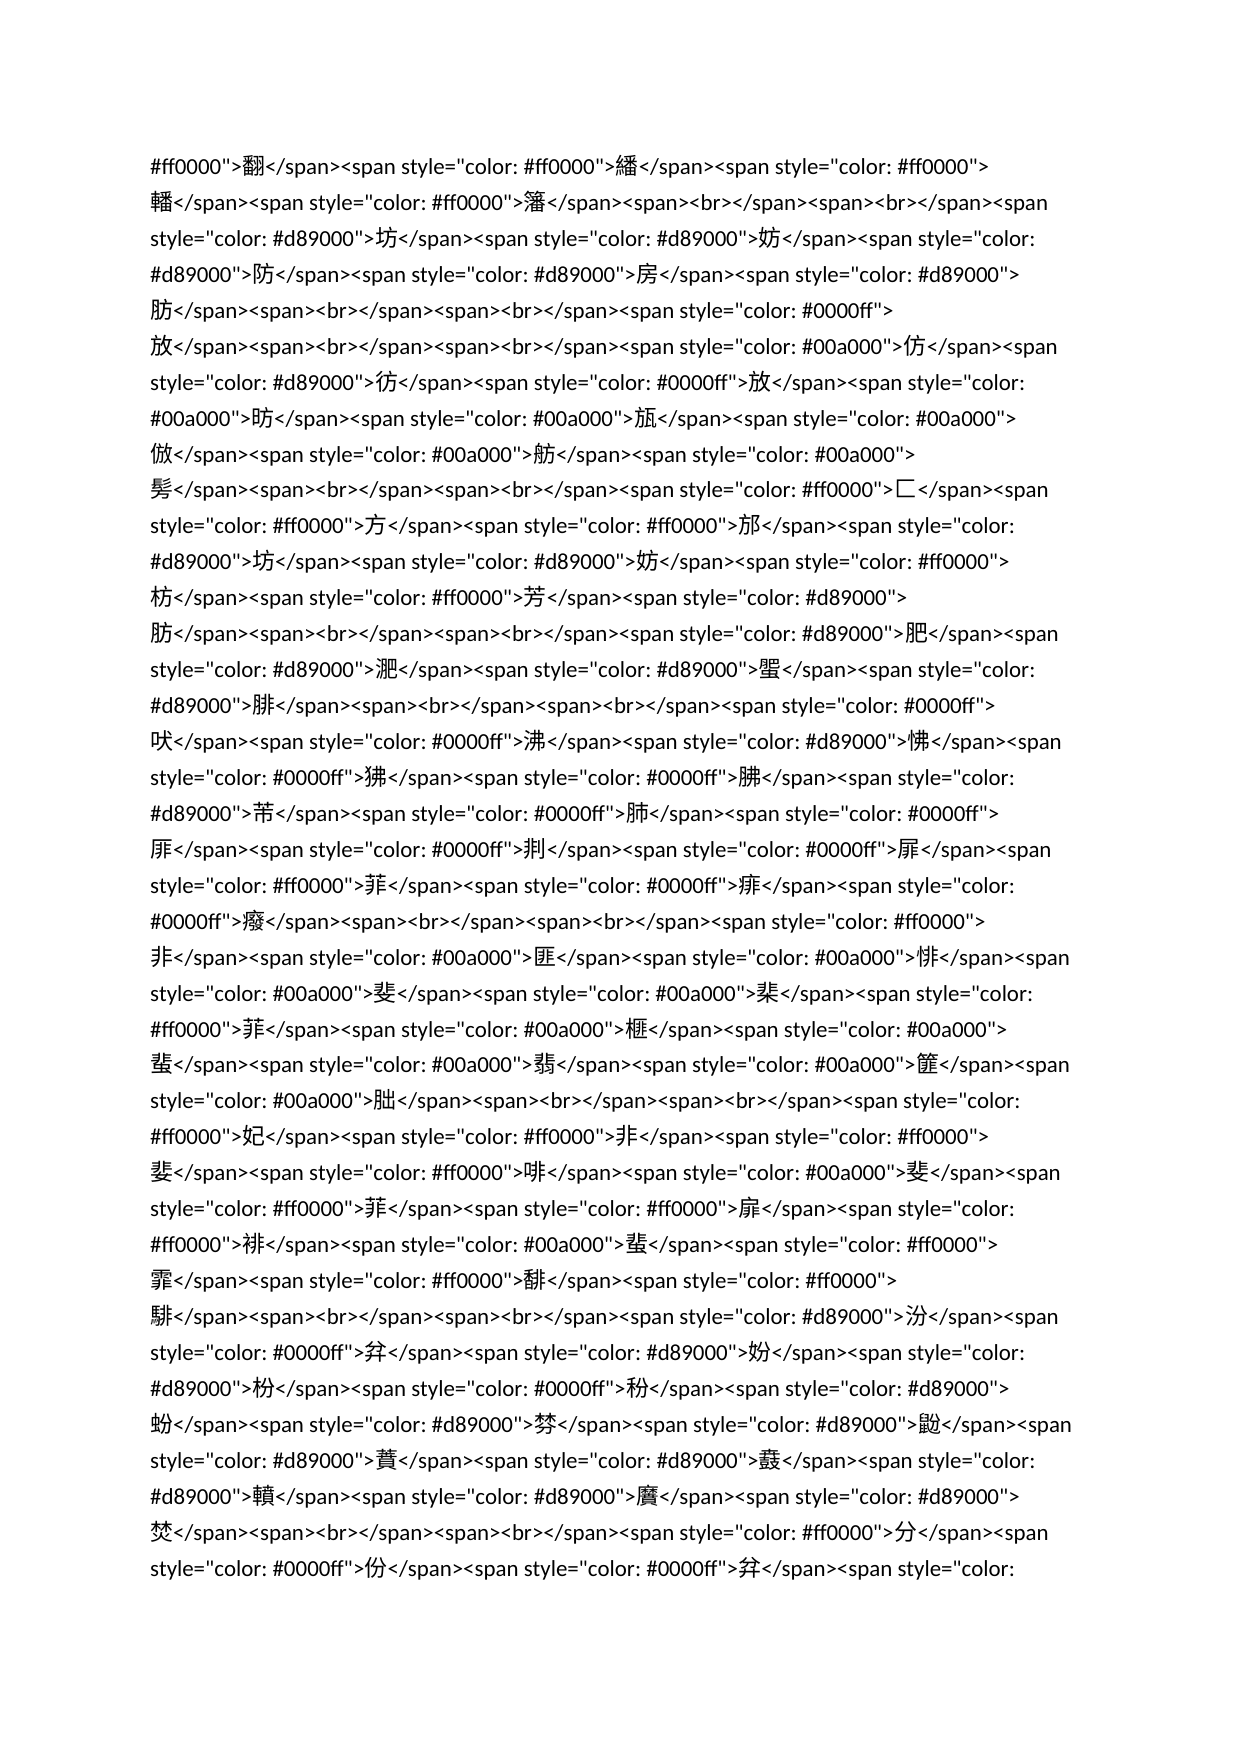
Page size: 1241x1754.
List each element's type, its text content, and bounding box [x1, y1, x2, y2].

text #ff0000">翻</span><span style="color: #ff0000">繙</span><span style="color: #ff0000">轓</span><span style="color: #ff0000">籓</span><span><br></span><span><br></span><span style="color: #d89000">坊</span><span style="color: #d89000">妨</span><span style="color: #d89000">防</span><span style="color: #d89000">房</span><span style="color: #d89000">肪</span><span><br></span><span><br></span><span style="color: #0000ff">放</span><span><br></span><span><br></span><span style="color: #00a000">仿</span><span style="color: #d89000">彷</span><span style="color: #0000ff">放</span><span style="color: #00a000">昉</span><span style="color: #00a000">瓬</span><span style="color: #00a000">倣</span><span style="color: #00a000">舫</span><span style="color: #00a000">髣</span><span><br></span><span><br></span><span style="color: #ff0000">匚</span><span style="color: #ff0000">方</span><span style="color: #ff0000">邡</span><span style="color: #d89000">坊</span><span style="color: #d89000">妨</span><span style="color: #ff0000">枋</span><span style="color: #ff0000">芳</span><span style="color: #d89000">肪</span><span><br></span><span><br></span><span style="color: #d89000">肥</span><span style="color: #d89000">淝</span><span style="color: #d89000">蜰</span><span style="color: #d89000">腓</span><span><br></span><span><br></span><span style="color: #0000ff">吠</span><span style="color: #0000ff">沸</span><span style="color: #d89000">怫</span><span style="color: #0000ff">狒</span><span style="color: #0000ff">胇</span><span style="color: #d89000">芾</span><span style="color: #0000ff">肺</span><span style="color: #0000ff">厞</span><span style="color: #0000ff">剕</span><span style="color: #0000ff">屝</span><span style="color: #ff0000">菲</span><span style="color: #0000ff">痱</span><span style="color: #0000ff">癈</span><span><br></span><span><br></span><span style="color: #ff0000">非</span><span style="color: #00a000">匪</span><span style="color: #00a000">悱</span><span style="color: #00a000">斐</span><span style="color: #00a000">棐</span><span style="color: #ff0000">菲</span><span style="color: #00a000">榧</span><span style="color: #00a000">蜚</span><span style="color: #00a000">翡</span><span style="color: #00a000">篚</span><span style="color: #00a000">朏</span><span><br></span><span><br></span><span style="color: #ff0000">妃</span><span style="color: #ff0000">非</span><span style="color: #ff0000">婓</span><span style="color: #ff0000">啡</span><span style="color: #00a000">斐</span><span style="color: #ff0000">菲</span><span style="color: #ff0000">扉</span><span style="color: #ff0000">裶</span><span style="color: #00a000">蜚</span><span style="color: #ff0000">霏</span><span style="color: #ff0000">馡</span><span style="color: #ff0000">騑</span><span><br></span><span><br></span><span style="color: #d89000">汾</span><span style="color: #0000ff">弅</span><span style="color: #d89000">妢</span><span style="color: #d89000">枌</span><span style="color: #0000ff">秎</span><span style="color: #d89000">蚡</span><span style="color: #d89000">棼</span><span style="color: #d89000">鼢</span><span style="color: #d89000">蕡</span><span style="color: #d89000">鼖</span><span style="color: #d89000">轒</span><span style="color: #d89000">黂</span><span style="color: #d89000">焚</span><span><br></span><span><br></span><span style="color: #ff0000">分</span><span style="color: #0000ff">份</span><span style="color: #0000ff">弅</span><span style="color: [150, 150, 1090, 1583]
